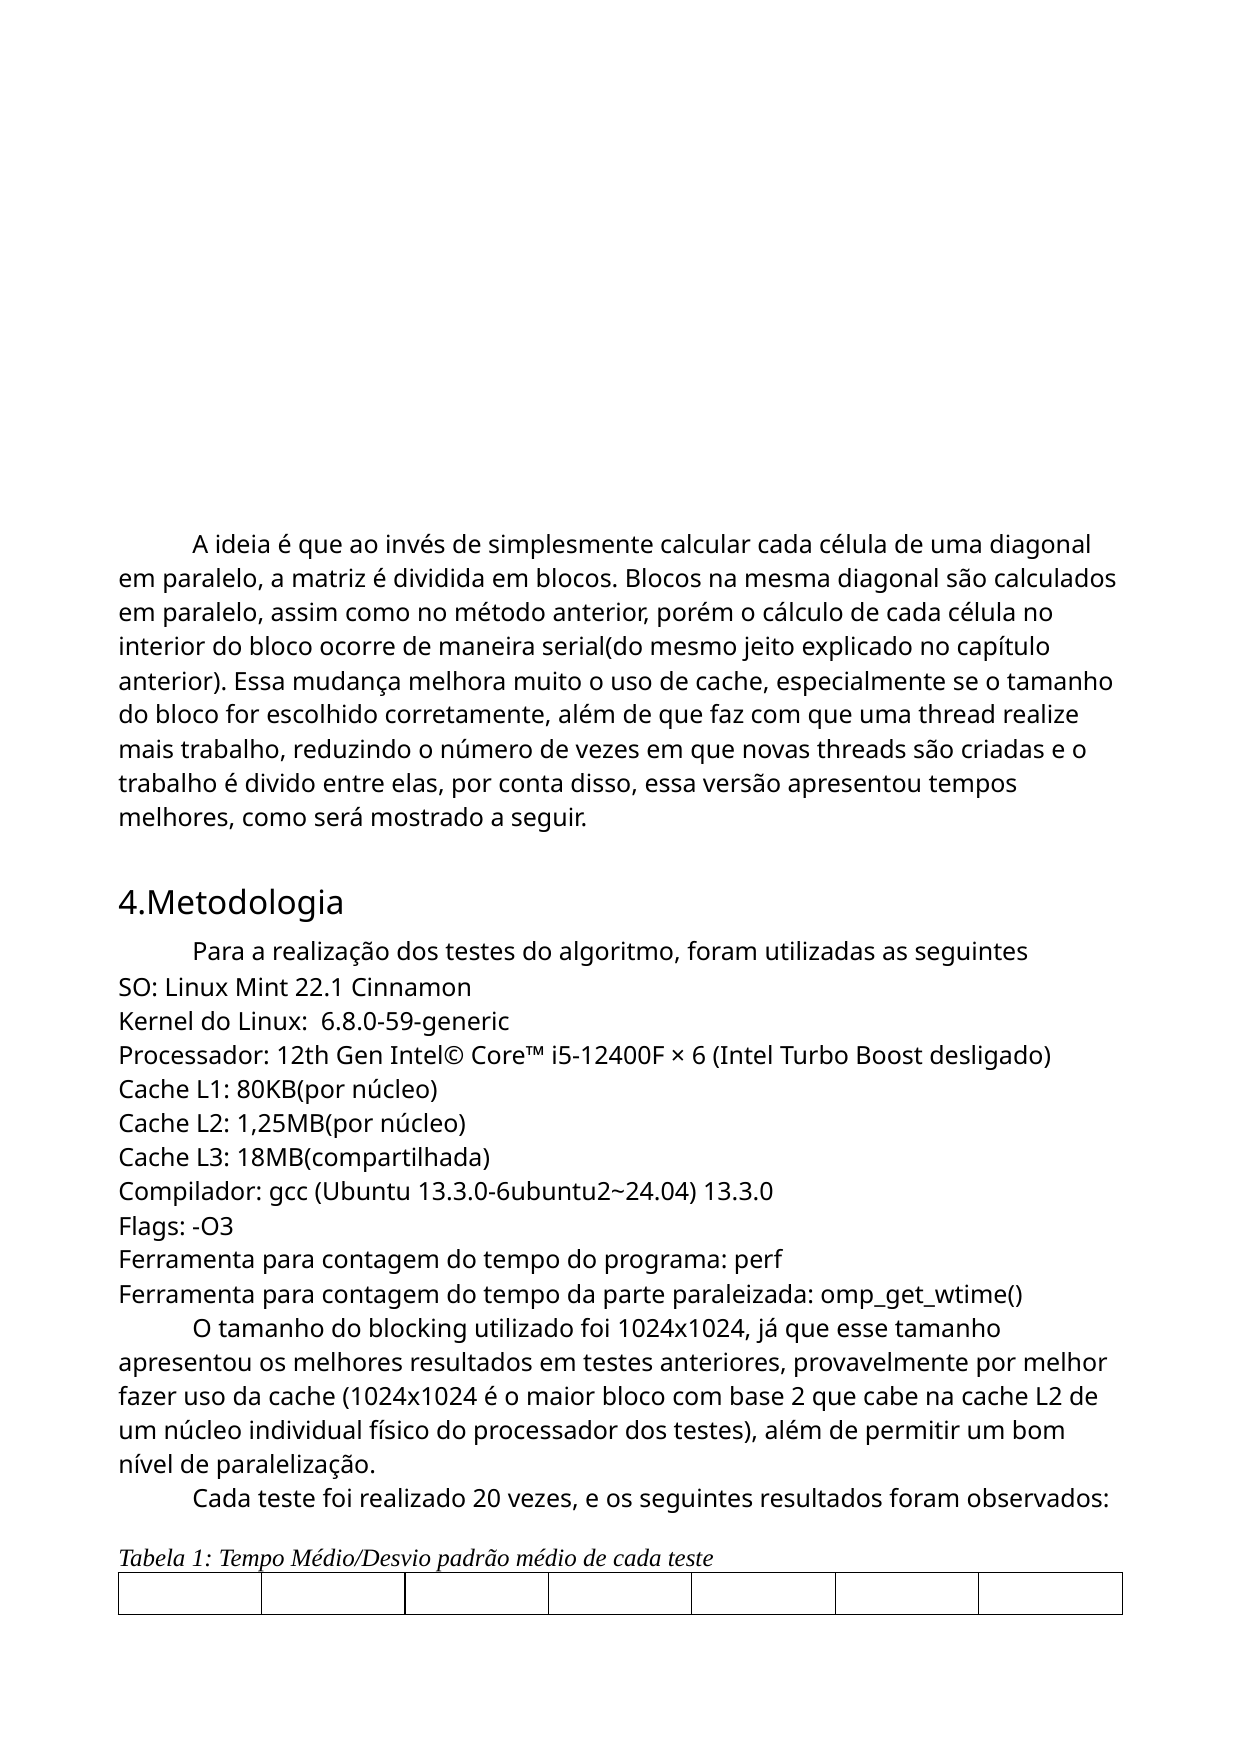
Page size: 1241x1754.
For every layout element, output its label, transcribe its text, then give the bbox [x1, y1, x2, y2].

text Compilador: gcc (Ubuntu 13.3.0-6ubuntu2~24.04) 13.3.0 [118, 1174, 1122, 1208]
text O tamanho do blocking utilizado foi 1024x1024, já que esse tamanho apresentou os melhores resultados em testes anteriores, provavelmente por melhor fazer uso da cache (1024x1024 é o maior bloco com base 2 que cabe na cache L2 de um núcleo individual físico do processador dos testes), além de permitir um bom nível de paralelização. [118, 1310, 1122, 1481]
text Ferramenta para contagem do tempo da parte paraleizada: omp_get_wtime() [118, 1276, 1122, 1310]
text 4.Metodologia [118, 879, 1122, 924]
table_header [119, 1573, 261, 1613]
text A ideia é que ao invés de simplesmente calcular cada célula de uma diagonal em paralelo, a matriz é dividida em blocos. Blocos na mesma diagonal são calculados em paralelo, assim como no método anterior, porém o cálculo de cada célula no interior do bloco ocorre de maneira serial(do mesmo jeito explicado no capítulo anterior). Essa mudança melhora muito o uso de cache, especialmente se o tamanho do bloco for escolhido corretamente, além de que faz com que uma thread realize mais trabalho, reduzindo o número de vezes em que novas threads são criadas e o trabalho é divido entre elas, por conta disso, essa versão apresentou tempos melhores, como será mostrado a seguir. [118, 527, 1122, 833]
text Cache L2: 1,25MB(por núcleo) [118, 1106, 1122, 1140]
text Kernel do Linux: 6.8.0-59-generic [118, 1004, 1122, 1038]
text Para a realização dos testes do algoritmo, foram utilizadas as seguintes [118, 924, 1122, 970]
table_header [549, 1573, 691, 1613]
text Cache L1: 80KB(por núcleo) [118, 1072, 1122, 1106]
table_header [979, 1573, 1122, 1613]
text Cache L3: 18MB(compartilhada) [118, 1140, 1122, 1174]
text SO: Linux Mint 22.1 Cinnamon [118, 970, 1122, 1004]
text Cada teste foi realizado 20 vezes, e os seguintes resultados foram observados: [118, 1481, 1122, 1515]
table_header Threads [262, 1573, 404, 1613]
table_header [836, 1573, 978, 1613]
text Processador: 12th Gen Intel© Core™ i5-12400F × 6 (Intel Turbo Boost desligado) [118, 1038, 1122, 1072]
text Flags: -O3 [118, 1208, 1122, 1242]
text Ferramenta para contagem do tempo do programa: perf [118, 1242, 1122, 1276]
table_header [406, 1573, 548, 1613]
table_header [692, 1573, 835, 1613]
text Tabela 1: Tempo Médio/Desvio padrão médio de cada teste [118, 1543, 1122, 1572]
